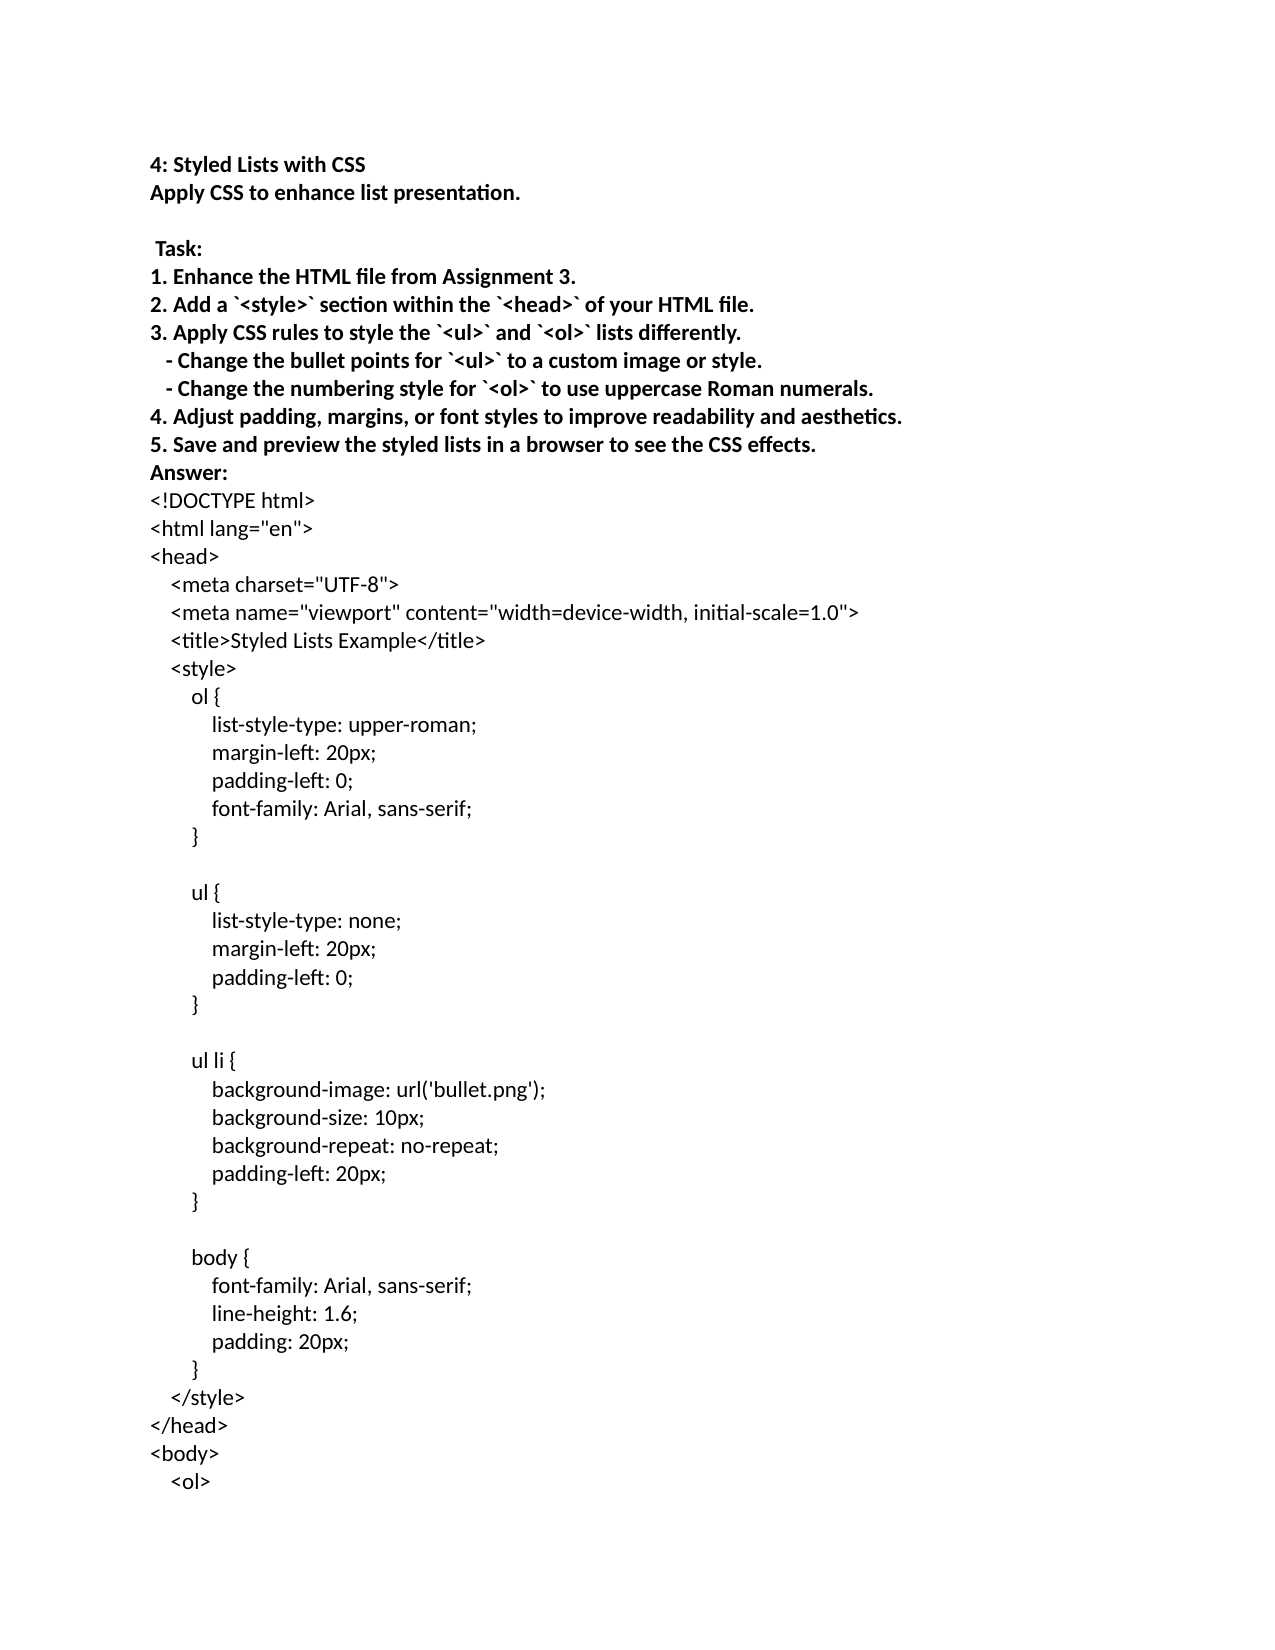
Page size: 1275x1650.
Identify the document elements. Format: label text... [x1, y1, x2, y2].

text background-image: url('bullet.png'); [150, 1075, 1125, 1103]
text <head> [150, 542, 1125, 570]
text padding: 20px; [150, 1327, 1125, 1355]
text 5. Save and preview the styled lists in a browser to see the CSS effects. [150, 430, 1125, 458]
text 1. Enhance the HTML file from Assignment 3. [150, 262, 1125, 290]
text Task: [150, 234, 1125, 262]
text - Change the numbering style for `<ol>` to use uppercase Roman numerals. [150, 374, 1125, 402]
text body { [150, 1243, 1125, 1271]
text background-repeat: no-repeat; [150, 1131, 1125, 1159]
text font-family: Arial, sans-serif; [150, 794, 1125, 822]
text margin-left: 20px; [150, 934, 1125, 963]
text padding-left: 0; [150, 766, 1125, 794]
text <title>Styled Lists Example</title> [150, 626, 1125, 654]
text ul { [150, 878, 1125, 907]
text margin-left: 20px; [150, 738, 1125, 766]
text - Change the bullet points for `<ul>` to a custom image or style. [150, 346, 1125, 374]
text Apply CSS to enhance list presentation. [150, 178, 1125, 206]
text 4. Adjust padding, margins, or font styles to improve readability and aesthetics. [150, 402, 1125, 430]
text <body> [150, 1439, 1125, 1467]
text line-height: 1.6; [150, 1299, 1125, 1327]
text ol { [150, 682, 1125, 710]
text } [150, 1355, 1125, 1383]
text } [150, 991, 1125, 1019]
text <meta charset="UTF-8"> [150, 570, 1125, 598]
text list-style-type: none; [150, 907, 1125, 934]
text } [150, 1187, 1125, 1215]
text <style> [150, 654, 1125, 682]
text </style> [150, 1383, 1125, 1411]
text 2. Add a `<style>` section within the `<head>` of your HTML file. [150, 290, 1125, 318]
text Answer: [150, 458, 1125, 486]
text font-family: Arial, sans-serif; [150, 1271, 1125, 1299]
text background-size: 10px; [150, 1103, 1125, 1131]
text <!DOCTYPE html> [150, 486, 1125, 514]
text <html lang="en"> [150, 514, 1125, 542]
text 3. Apply CSS rules to style the `<ul>` and `<ol>` lists differently. [150, 318, 1125, 346]
text <meta name="viewport" content="width=device-width, initial-scale=1.0"> [150, 598, 1125, 626]
text padding-left: 20px; [150, 1159, 1125, 1187]
text 4: Styled Lists with CSS [150, 150, 1125, 178]
text padding-left: 0; [150, 963, 1125, 991]
text ul li { [150, 1047, 1125, 1075]
text } [150, 822, 1125, 851]
text list-style-type: upper-roman; [150, 710, 1125, 738]
text </head> [150, 1411, 1125, 1439]
text <ol> [150, 1467, 1125, 1495]
